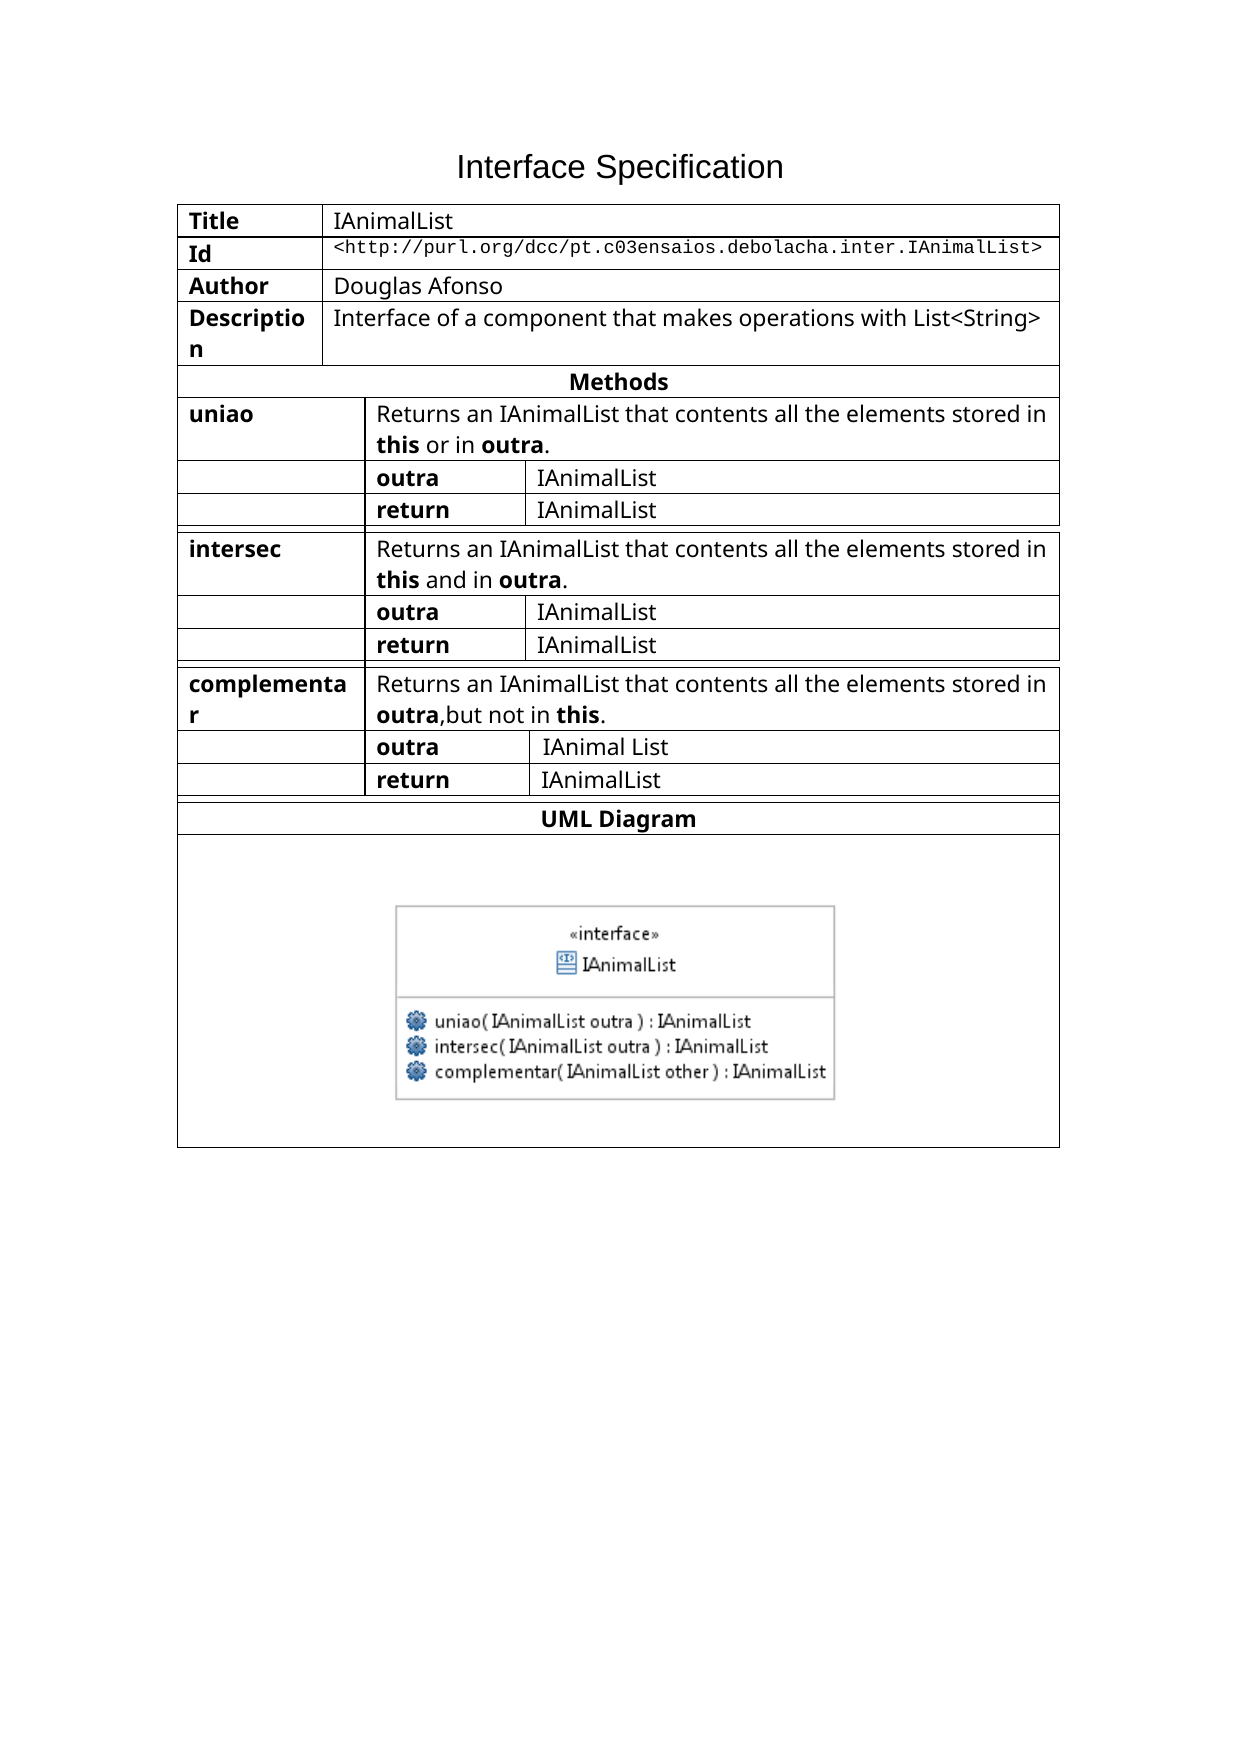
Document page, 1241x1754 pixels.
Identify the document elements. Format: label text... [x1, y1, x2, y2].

table_cell [178, 596, 364, 628]
table_cell [178, 494, 364, 525]
table_header IAnimalList [323, 205, 1059, 236]
table_cell Returns an IAnimalList that contents all the elements stored in outra,but not in this. [366, 668, 1059, 730]
table_cell Returns an IAnimalList that contents all the elements stored in this or in outra. [366, 398, 1059, 460]
table_cell IAnimalList [526, 461, 1059, 493]
table_cell Description [178, 302, 322, 364]
table_cell [366, 526, 526, 532]
table_cell [366, 661, 526, 667]
table_header Title [178, 205, 322, 236]
table_cell [178, 731, 364, 762]
table_cell IAnimalList [526, 629, 1059, 660]
table_cell IAnimal List [530, 731, 1059, 762]
table_cell return [366, 764, 529, 795]
table_cell [178, 661, 364, 667]
table_cell [178, 629, 364, 660]
table_cell [178, 764, 364, 795]
table_cell Interface of a component that makes operations with List<String> [323, 302, 1059, 364]
table_cell complementar [178, 668, 364, 730]
table_cell outra [366, 731, 529, 762]
table_cell IAnimalList [526, 494, 1059, 525]
text Interface Specification [177, 148, 1063, 186]
table_cell [530, 661, 1060, 667]
table_cell Methods [178, 366, 1059, 397]
table_cell IAnimalList [526, 596, 1059, 628]
table_cell return [366, 629, 525, 660]
table_cell Douglas Afonso [323, 270, 1059, 301]
table_cell uniao [178, 398, 364, 460]
table_cell Id [178, 238, 322, 269]
table_cell outra [366, 461, 525, 493]
table_cell [178, 526, 364, 532]
table_cell [530, 526, 1060, 532]
table_cell outra [366, 596, 525, 628]
table_cell Author [178, 270, 322, 301]
table_cell return [366, 494, 525, 525]
table_cell IAnimalList [530, 764, 1059, 795]
table_cell intersec [178, 533, 364, 595]
table_cell <http://purl.org/dcc/pt.c03ensaios.debolacha.inter.IAnimalList> [323, 238, 1059, 269]
table_cell UML Diagram [178, 803, 1059, 834]
table_cell Returns an IAnimalList that contents all the elements stored in this and in outra. [366, 533, 1059, 595]
table_cell [178, 835, 1059, 1147]
table_cell [178, 796, 1059, 802]
table_cell [178, 461, 364, 493]
